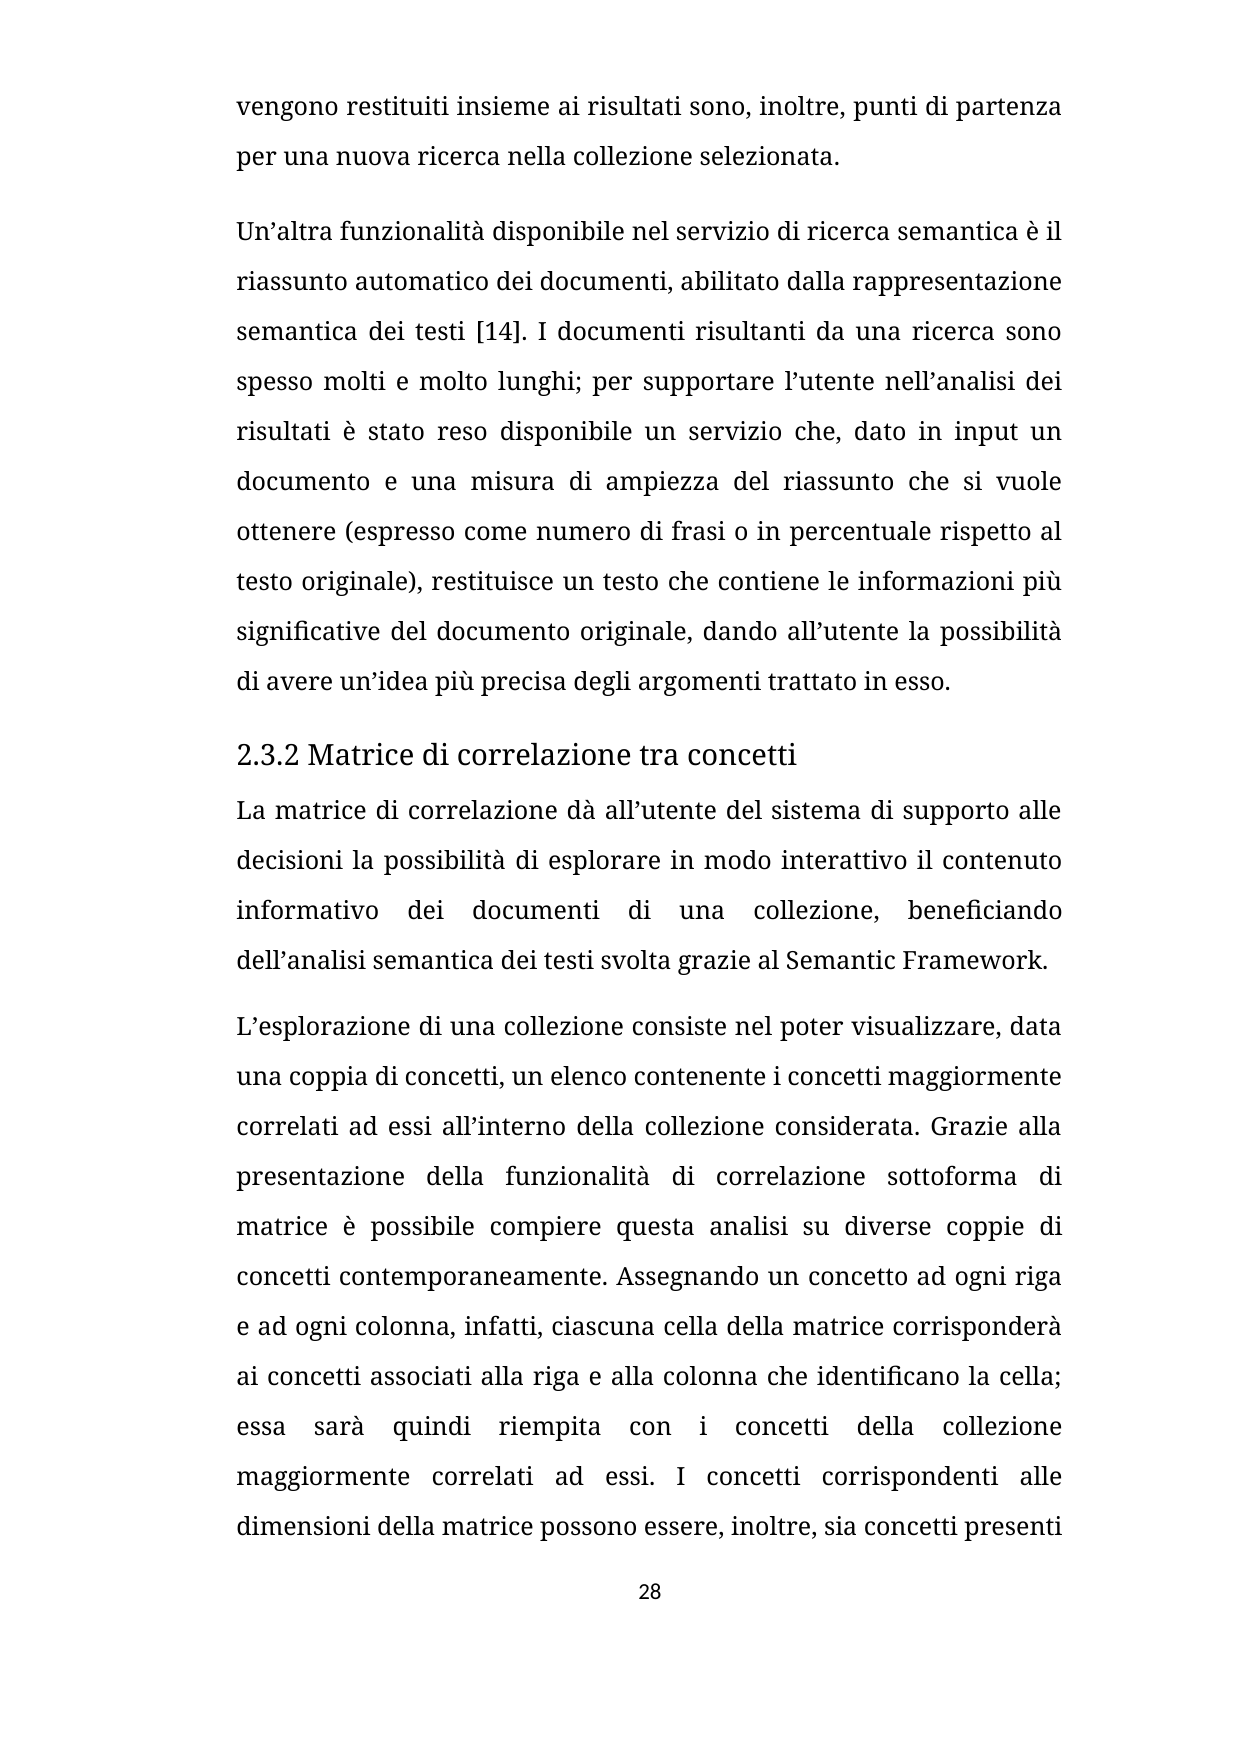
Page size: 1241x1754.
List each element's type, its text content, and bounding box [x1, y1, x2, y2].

text La matrice di correlazione dà all’utente del sistema di supporto alle decisioni la possibilità di esplorare in modo interattivo il contenuto informativo dei documenti di una collezione, beneficiando dell’analisi semantica dei testi svolta grazie al Semantic Framework. [236, 779, 1063, 979]
text L’esplorazione di una collezione consiste nel poter visualizzare, data una coppia di concetti, un elenco contenente i concetti maggiormente correlati ad essi all’interno della collezione considerata. Grazie alla presentazione della funzionalità di correlazione sottoforma di matrice è possibile compiere questa analisi su diverse coppie di concetti contemporaneamente. Assegnando un concetto ad ogni riga e ad ogni colonna, infatti, ciascuna cella della matrice corrisponderà ai concetti associati alla riga e alla colonna che identificano la cella; essa sarà quindi riempita con i concetti della collezione maggiormente correlati ad essi. I concetti corrispondenti alle dimensioni della matrice possono essere, inoltre, sia concetti presenti [236, 996, 1063, 1546]
text 2.3.2 Matrice di correlazione tra concetti [236, 725, 1063, 775]
text vengono restituiti insieme ai risultati sono, inoltre, punti di partenza per una nuova ricerca nella collezione selezionata. [236, 75, 1063, 175]
text Un’altra funzionalità disponibile nel servizio di ricerca semantica è il riassunto automatico dei documenti, abilitato dalla rappresentazione semantica dei testi [14]. I documenti risultanti da una ricerca sono spesso molti e molto lunghi; per supportare l’utente nell’analisi dei risultati è stato reso disponibile un servizio che, dato in input un documento e una misura di ampiezza del riassunto che si vuole ottenere (espresso come numero di frasi o in percentuale rispetto al testo originale), restituisce un testo che contiene le informazioni più significative del documento originale, dando all’utente la possibilità di avere un’idea più precisa degli argomenti trattato in esso. [236, 200, 1063, 700]
